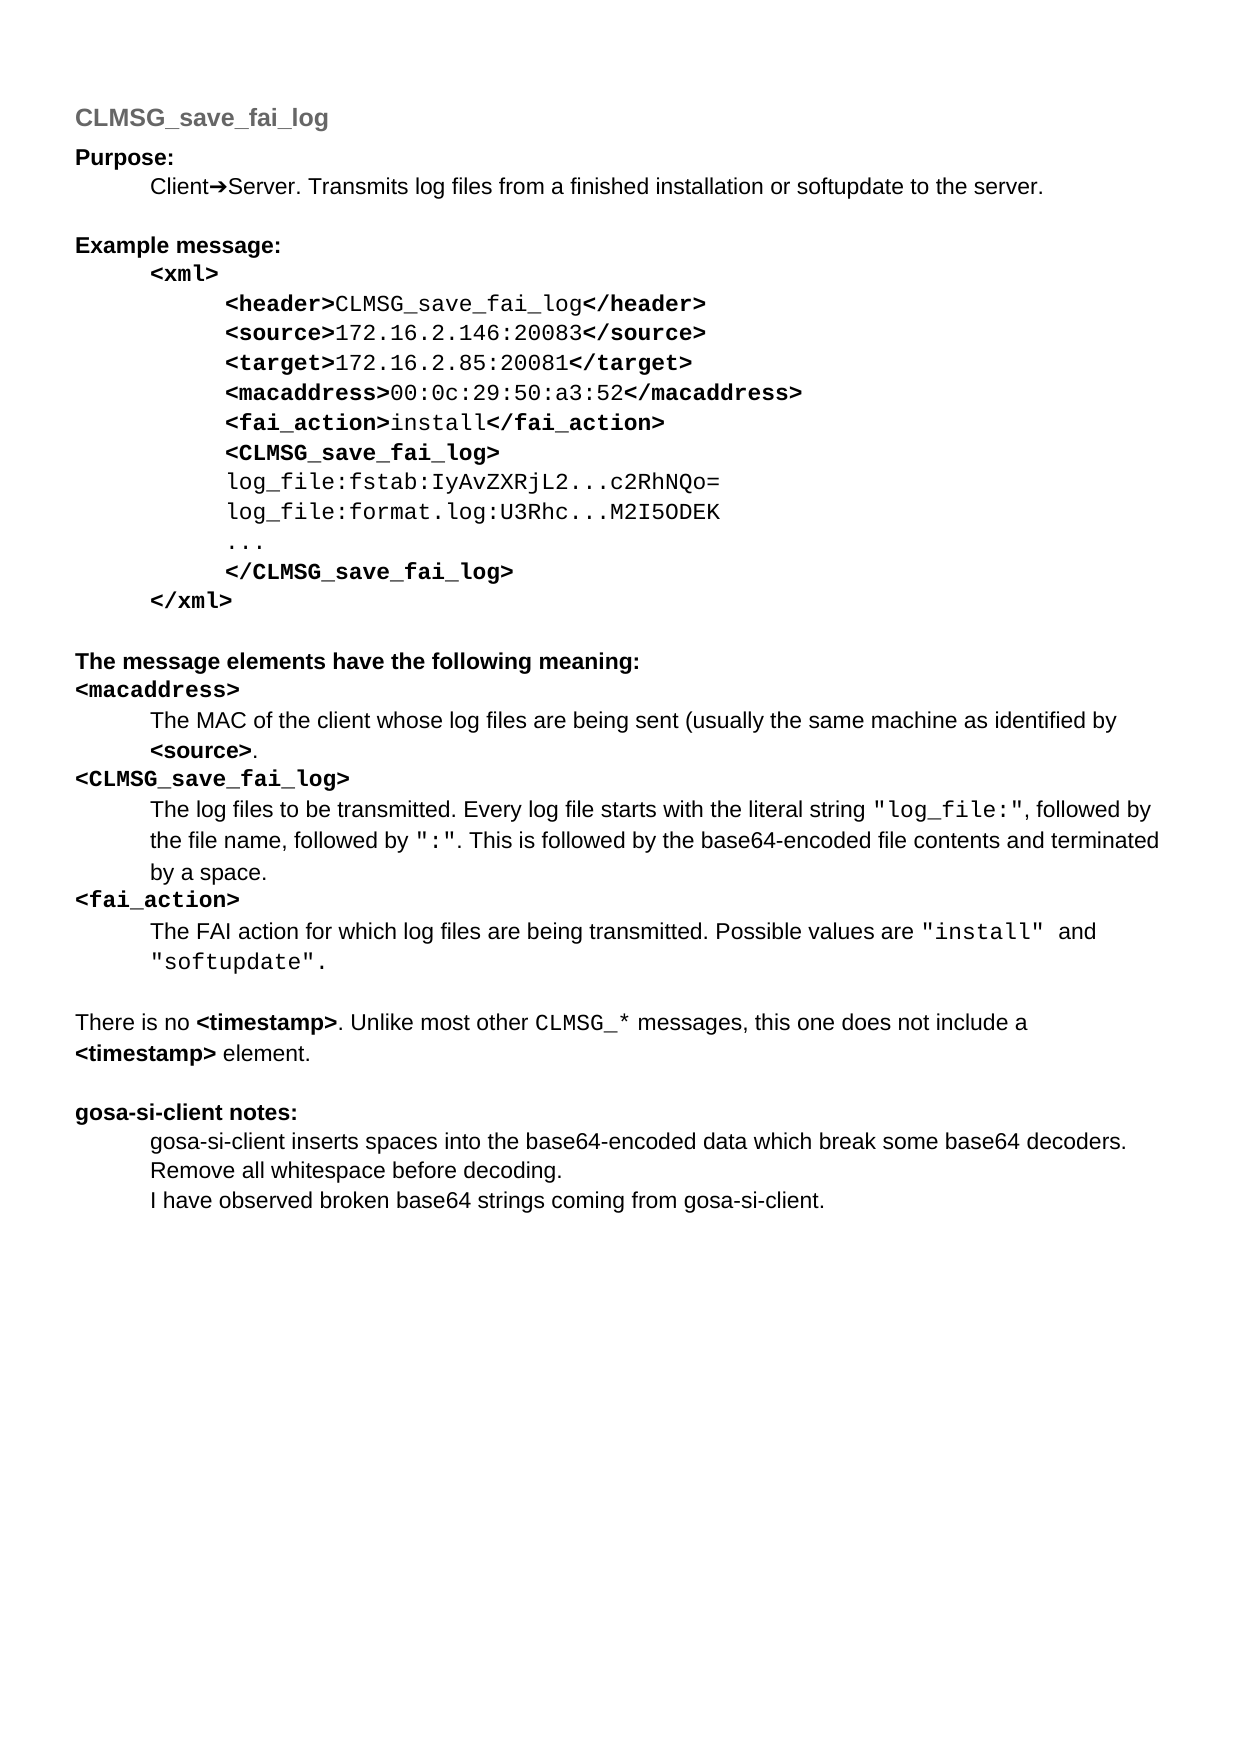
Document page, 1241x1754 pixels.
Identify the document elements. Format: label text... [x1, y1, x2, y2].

text <CLMSG_save_fai_log> [75, 767, 1165, 793]
text </CLMSG_save_fai_log> [225, 560, 1165, 586]
text Client➔Server. Transmits log files from a finished installation or softupdate to the server. [150, 174, 1165, 199]
text <source>172.16.2.146:20083</source> [225, 322, 1165, 348]
text log_file:format.log:U3Rhc...M2I5ODEK [225, 500, 1165, 526]
text The FAI action for which log files are being transmitted. Possible values are "install" and "softupdate". [150, 919, 1165, 976]
text ... [225, 530, 1165, 556]
text <CLMSG_save_fai_log> [225, 441, 1165, 467]
text The MAC of the client whose log files are being sent (usually the same machine as identified by <source>. [150, 708, 1165, 763]
text <macaddress> [75, 678, 1165, 704]
text gosa-si-client inserts spaces into the base64-encoded data which break some base64 decoders. Remove all whitespace before decoding. [150, 1129, 1165, 1184]
text Purpose: [75, 144, 1165, 170]
subtitle CLMSG_save_fai_log [75, 104, 1165, 132]
text <xml> [150, 262, 1165, 288]
text <fai_action>install</fai_action> [225, 411, 1165, 437]
text There is no <timestamp>. Unlike most other CLMSG_* messages, this one does not include a <timestamp> element. [75, 1009, 1165, 1066]
text I have observed broken base64 strings coming from gosa-si-client. [150, 1187, 1165, 1213]
text The message elements have the following meaning: [75, 649, 1165, 674]
text </xml> [150, 590, 1165, 616]
text <target>172.16.2.85:20081</target> [225, 351, 1165, 377]
text <header>CLMSG_save_fai_log</header> [225, 292, 1165, 318]
text gosa-si-client notes: [75, 1099, 1165, 1125]
text <fai_action> [75, 889, 1165, 915]
text <macaddress>00:0c:29:50:a3:52</macaddress> [225, 381, 1165, 407]
text log_file:fstab:IyAvZXRjL2...c2RhNQo= [225, 471, 1165, 497]
text The log files to be transmitted. Every log file starts with the literal string "log_file:", followed by the file name, followed by ":". This is followed by the base64-encoded file contents and terminated by a space. [150, 797, 1165, 885]
text Example message: [75, 233, 1165, 258]
